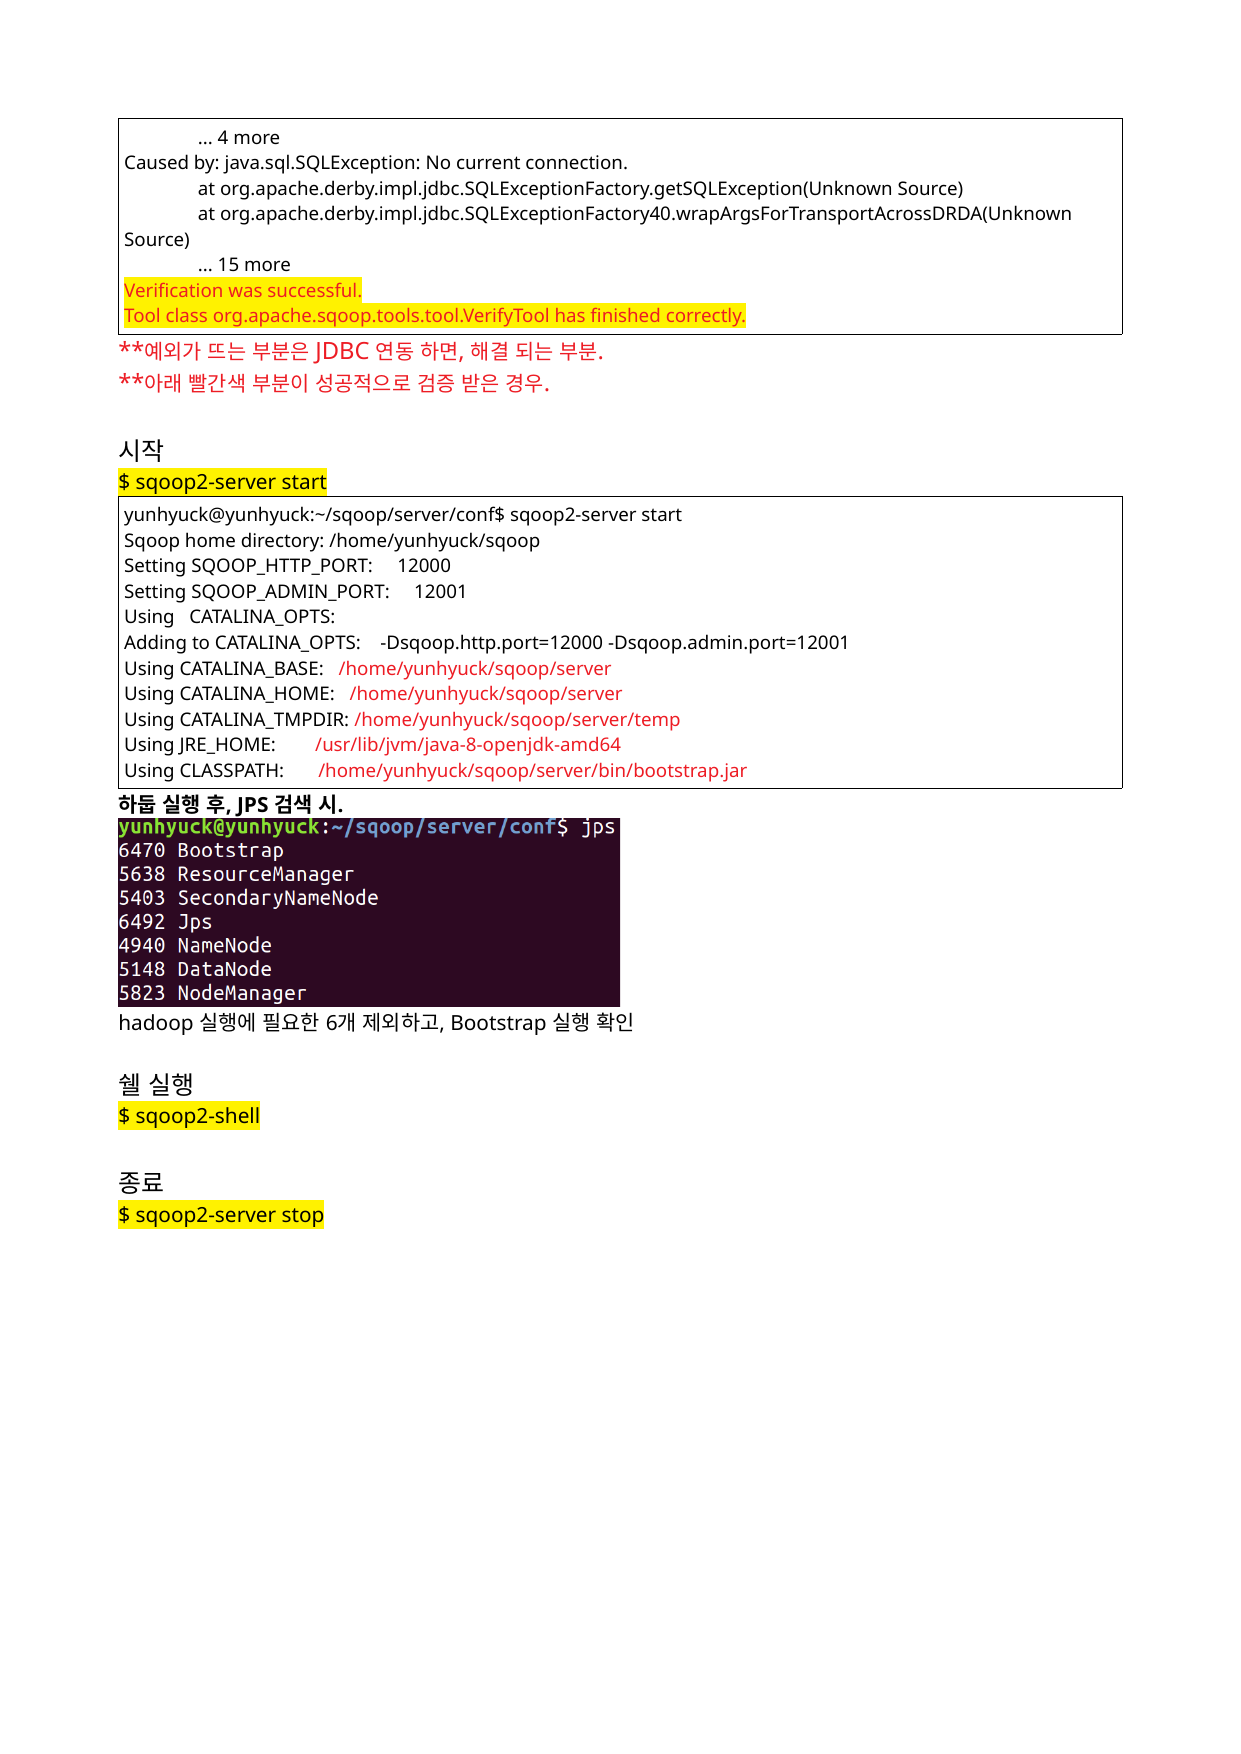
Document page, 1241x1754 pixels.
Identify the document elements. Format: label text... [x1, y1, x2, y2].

text 하둡 실행 후, JPS 검색 시. [118, 789, 1122, 818]
text 종료 [118, 1164, 1122, 1200]
text **아래 빨간색 부분이 성공적으로 검증 받은 경우. [118, 366, 1122, 399]
text **예외가 뜨는 부분은 JDBC 연동 하면, 해결 되는 부분. [118, 335, 1122, 366]
picture [118, 818, 621, 1007]
text hadoop 실행에 필요한 6개 제외하고, Bootstrap 실행 확인 [118, 1006, 1122, 1037]
text $ sqoop2-server stop [118, 1200, 1122, 1229]
text 시작 [118, 431, 1122, 467]
text $ sqoop2-shell [118, 1101, 1122, 1164]
text $ sqoop2-server start [118, 467, 1122, 496]
table_header yunhyuck@yunhyuck:~/sqoop/server/conf$ sqoop2-server start Sqoop home directory: /home/yunhyuck/sqoop Setting SQOOP_HTTP_PORT: 12000 Setting SQOOP_ADMIN_PORT: 12001 Using CATALINA_OPTS: Adding to CATALINA_OPTS: -Dsqoop.http.port=12000 -Dsqoop.admin.port=12001 Using CATALINA_BASE: /home/yunhyuck/sqoop/server Using CATALINA_HOME: /home/yunhyuck/sqoop/server Using CATALINA_TMPDIR: /home/yunhyuck/sqoop/server/temp Using JRE_HOME: /usr/lib/jvm/java-8-openjdk-amd64 Using CLASSPATH: /home/yunhyuck/sqoop/server/bin/bootstrap.jar [119, 497, 1122, 788]
table_header ... 4 more Caused by: java.sql.SQLException: No current connection. at org.apache.derby.impl.jdbc.SQLExceptionFactory.getSQLException(Unknown Source) at org.apache.derby.impl.jdbc.SQLExceptionFactory40.wrapArgsForTransportAcrossDRDA(Unknown Source) ... 15 more Verification was successful. Tool class org.apache.sqoop.tools.tool.VerifyTool has finished correctly. [119, 119, 1122, 334]
text 쉘 실행 [118, 1065, 1122, 1101]
